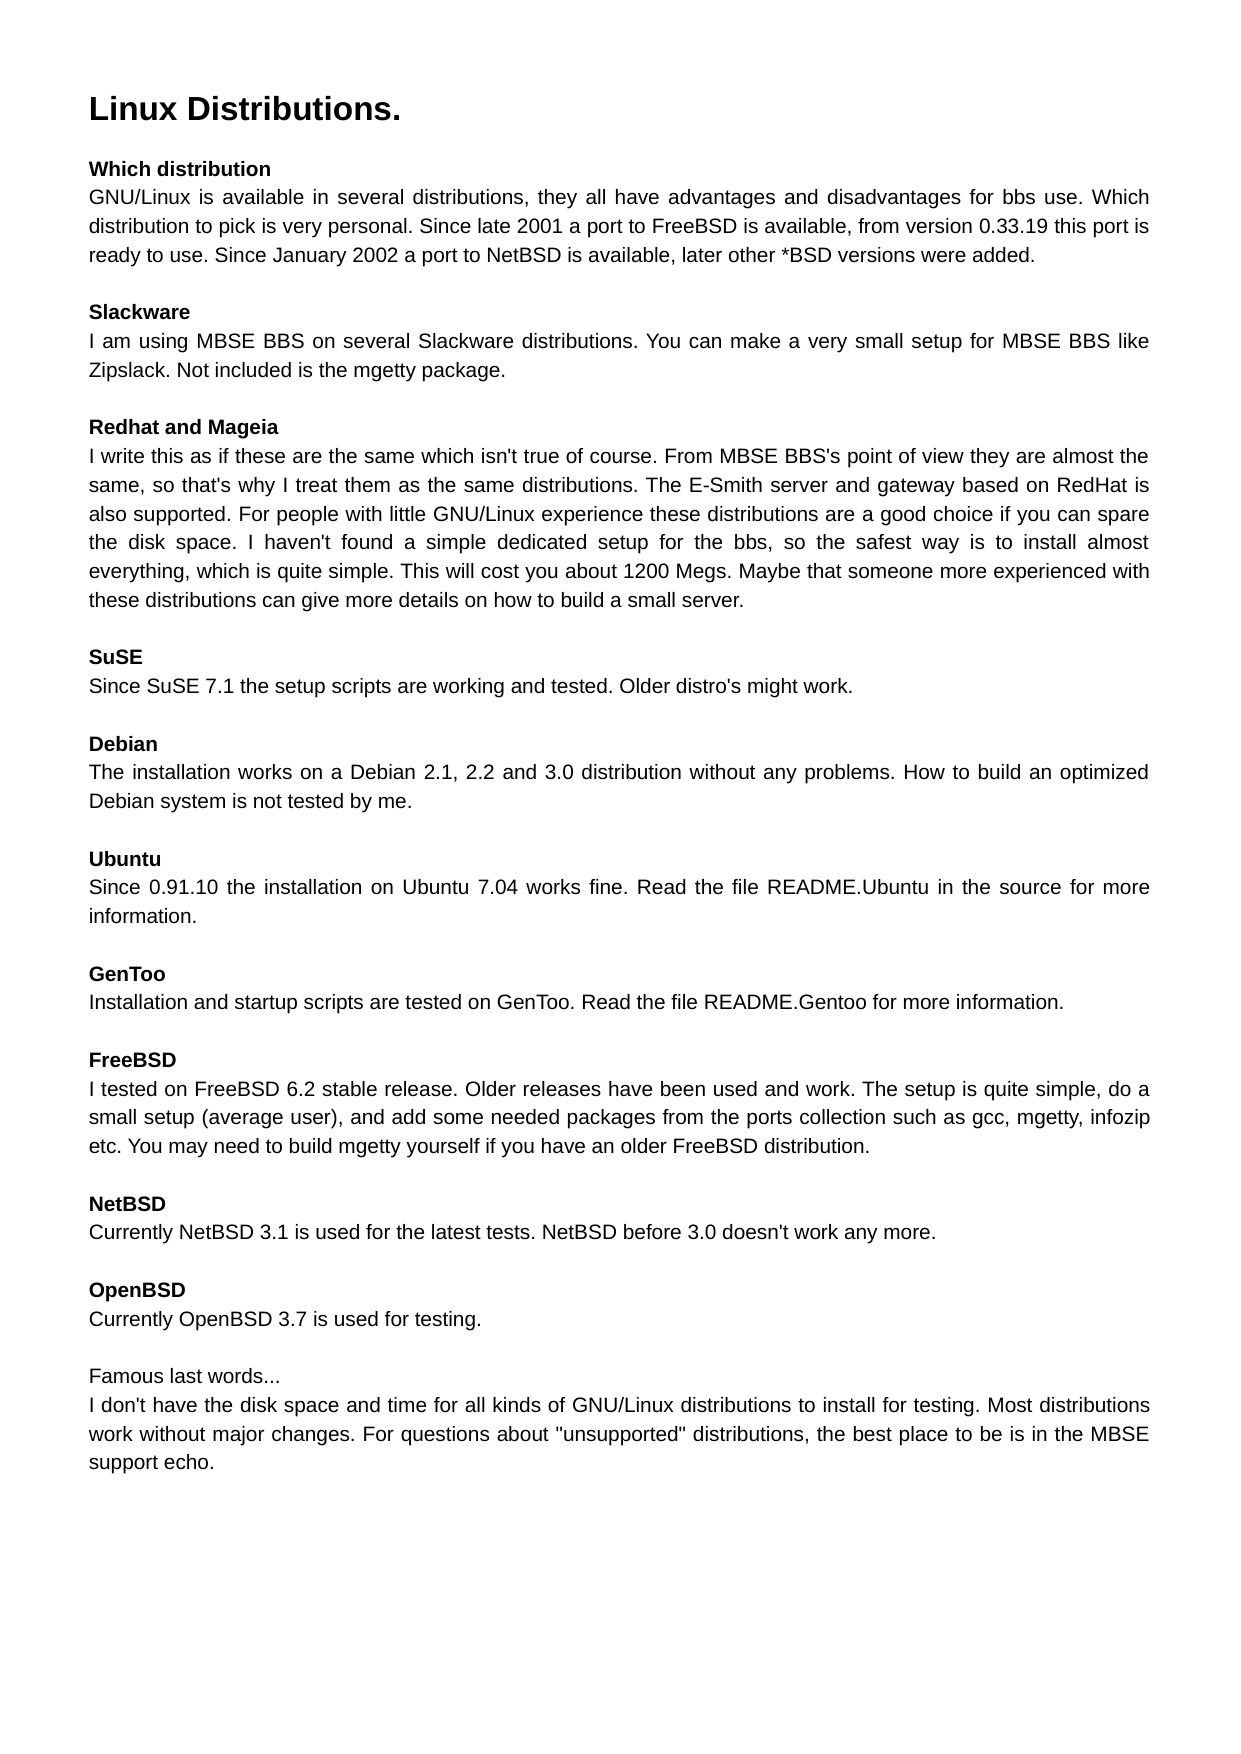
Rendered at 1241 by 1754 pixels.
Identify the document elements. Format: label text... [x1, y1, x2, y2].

text Currently OpenBSD 3.7 is used for testing. [88, 1306, 1152, 1330]
text I tested on FreeBSD 6.2 stable release. Older releases have been used and work. The setup is quite simple, do a small setup (average user), and add some needed packages from the ports collection such as gcc, mgetty, infozip etc. You may need to build mgetty yourself if you have an older FreeBSD distribution. [88, 1076, 1152, 1158]
text GenToo [88, 961, 1152, 985]
text Redhat and Mageia [88, 415, 1152, 439]
text SuSE [88, 645, 1152, 669]
text Since 0.91.10 the installation on Ubuntu 7.04 works fine. Read the file README.Ubuntu in the source for more information. [88, 875, 1152, 928]
subtitle Linux Distributions. [88, 88, 1152, 127]
text Installation and startup scripts are tested on GenToo. Read the file README.Gentoo for more information. [88, 990, 1152, 1014]
text NetBSD [88, 1191, 1152, 1215]
text I write this as if these are the same which isn't true of course. From MBSE BBS's point of view they are almost the same, so that's why I treat them as the same distributions. The E-Smith server and gateway based on RedHat is also supported. For people with little GNU/Linux experience these distributions are a good choice if you can spare the disk space. I haven't found a simple dedicated setup for the bbs, so the safest way is to install almost everything, which is quite simple. This will cost you about 1200 Megs. Maybe that someone more experienced with these distributions can give more details on how to build a small server. [88, 444, 1152, 612]
text Since SuSE 7.1 the setup scripts are working and tested. Older distro's might work. [88, 674, 1152, 698]
text Ubuntu [88, 846, 1152, 870]
text I don't have the disk space and time for all kinds of GNU/Linux distributions to install for testing. Most distributions work without major changes. For questions about "unsupported" distributions, the best place to be is in the MBSE support echo. [88, 1393, 1152, 1474]
text I am using MBSE BBS on several Slackware distributions. You can make a very small setup for MBSE BBS like Zipslack. Not included is the mgetty package. [88, 329, 1152, 382]
text The installation works on a Debian 2.1, 2.2 and 3.0 distribution without any problems. How to build an optimized Debian system is not tested by me. [88, 760, 1152, 813]
text Which distribution [88, 156, 1152, 180]
text FreeBSD [88, 1048, 1152, 1072]
text Famous last words... [88, 1364, 1152, 1388]
text Debian [88, 731, 1152, 755]
text Currently NetBSD 3.1 is used for the latest tests. NetBSD before 3.0 doesn't work any more. [88, 1220, 1152, 1244]
text OpenBSD [88, 1278, 1152, 1302]
text GNU/Linux is available in several distributions, they all have advantages and disadvantages for bbs use. Which distribution to pick is very personal. Since late 2001 a port to FreeBSD is available, from version 0.33.19 this port is ready to use. Since January 2002 a port to NetBSD is available, later other *BSD versions were added. [88, 185, 1152, 267]
text Slackware [88, 300, 1152, 324]
